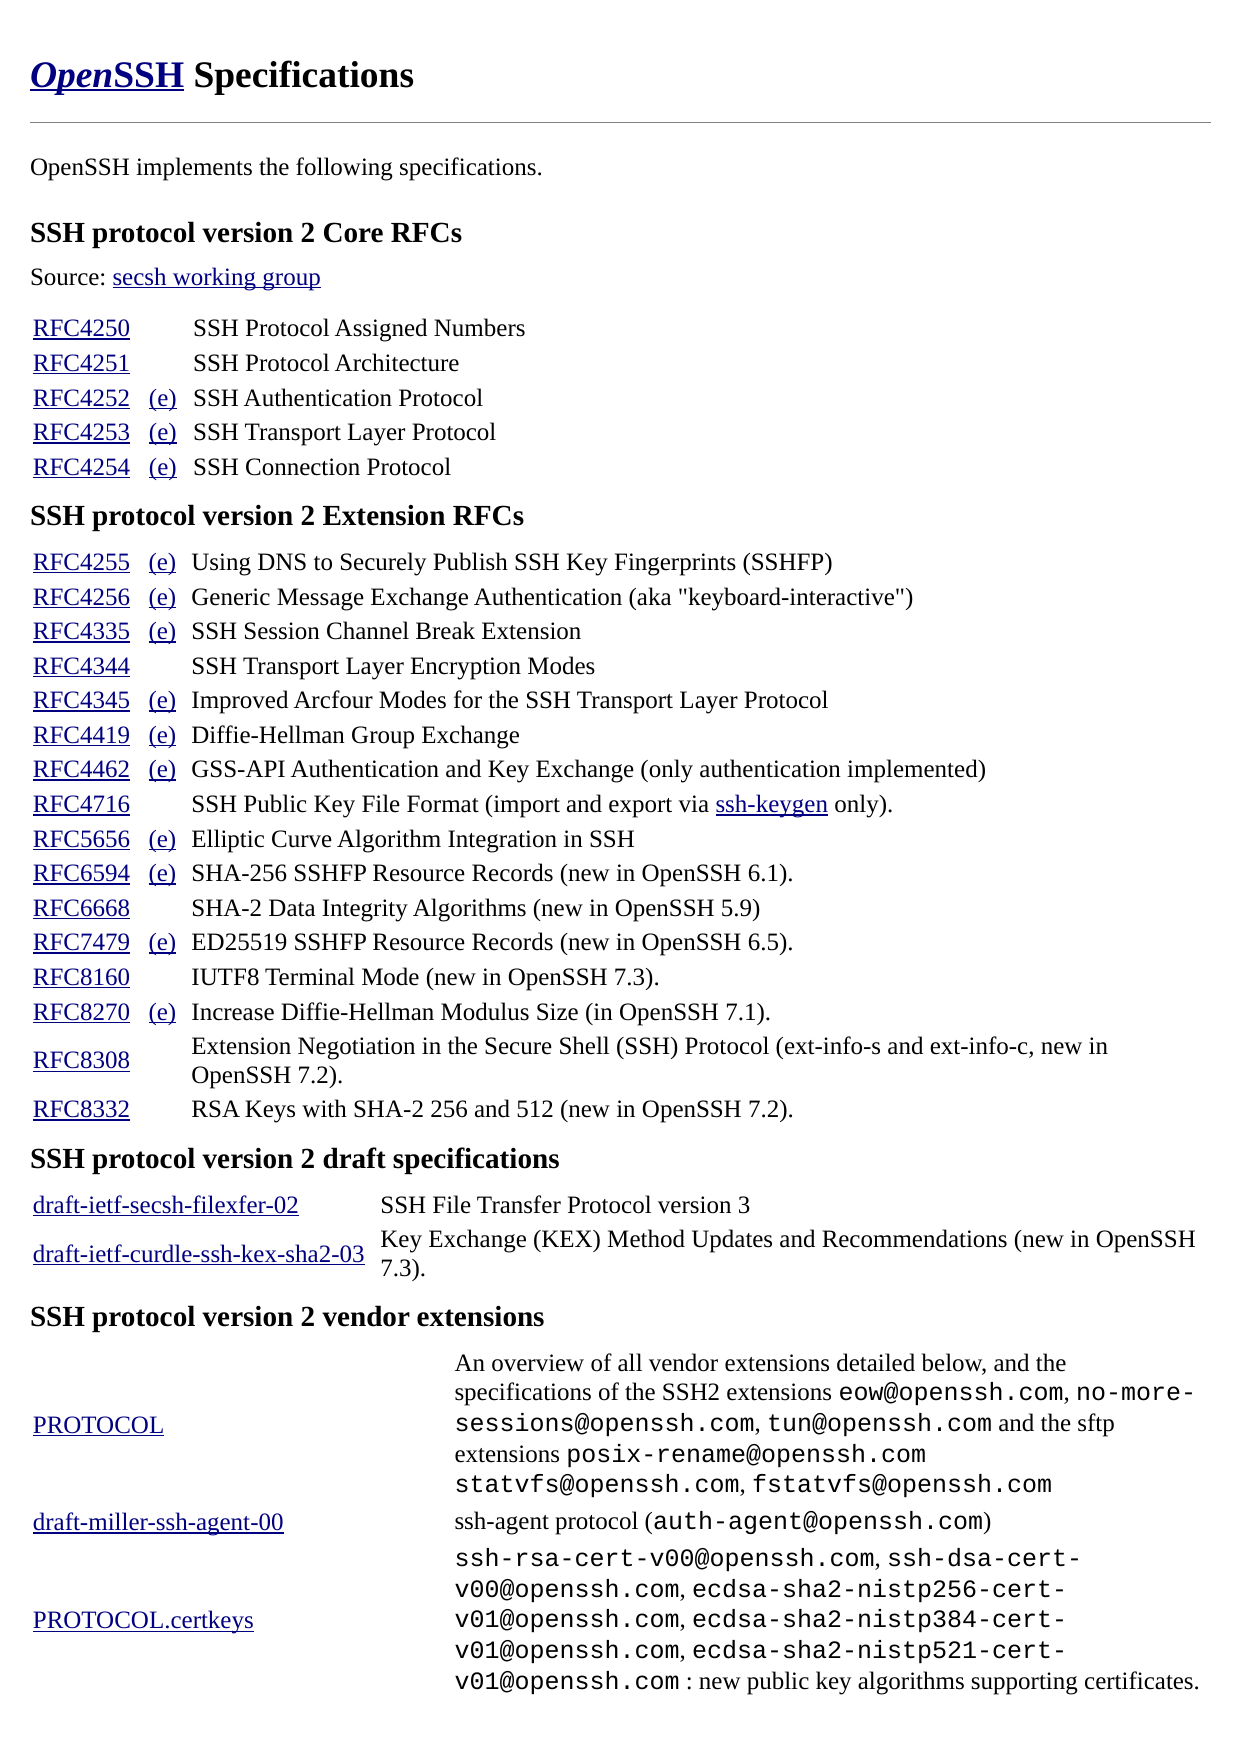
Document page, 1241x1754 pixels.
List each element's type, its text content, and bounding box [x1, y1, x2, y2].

table_cell (e) [145, 855, 188, 890]
table_cell [145, 959, 188, 994]
table_header draft-ietf-secsh-filexfer-02 [30, 1187, 377, 1221]
table_cell [145, 648, 188, 682]
table_cell RFC8332 [30, 1092, 145, 1126]
table_header An overview of all vendor extensions detailed below, and the specifications of the SSH2 extensions eow@openssh.com, no-more-sessions@openssh.com, tun@openssh.com and the sftp extensions posix-rename@openssh.com statvfs@openssh.com, fstatvfs@openssh.com [451, 1345, 1211, 1503]
table_cell ssh-agent protocol (auth-agent@openssh.com) [451, 1503, 1211, 1540]
table_cell SSH Session Channel Break Extension [188, 613, 1211, 648]
table_cell RFC8160 [30, 959, 145, 994]
table_cell RFC4344 [30, 648, 145, 682]
table_cell (e) [145, 821, 188, 855]
table_cell [145, 1028, 188, 1092]
table_cell draft-ietf-curdle-ssh-kex-sha2-03 [30, 1221, 377, 1285]
table_header [146, 311, 190, 345]
table_cell SSH Transport Layer Protocol [190, 414, 545, 449]
table_cell (e) [145, 717, 188, 752]
table_cell SHA-2 Data Integrity Algorithms (new in OpenSSH 5.9) [188, 890, 1211, 924]
table_cell RFC8270 [30, 994, 145, 1028]
table_header RFC4255 [30, 544, 145, 579]
table_cell RFC4335 [30, 613, 145, 648]
table_cell [145, 786, 188, 821]
table_cell SHA-256 SSHFP Resource Records (new in OpenSSH 6.1). [188, 855, 1211, 890]
table_cell Generic Message Exchange Authentication (aka "keyboard-interactive") [188, 579, 1211, 613]
table_cell Elliptic Curve Algorithm Integration in SSH [188, 821, 1211, 855]
table_cell Improved Arcfour Modes for the SSH Transport Layer Protocol [188, 683, 1211, 717]
table_cell (e) [145, 994, 188, 1028]
table_header SSH Protocol Assigned Numbers [190, 311, 545, 345]
table_cell Increase Diffie-Hellman Modulus Size (in OpenSSH 7.1). [188, 994, 1211, 1028]
table_cell SSH Transport Layer Encryption Modes [188, 648, 1211, 682]
table_cell RSA Keys with SHA-2 256 and 512 (new in OpenSSH 7.2). [188, 1092, 1211, 1126]
table_cell draft-miller-ssh-agent-00 [30, 1503, 451, 1540]
table_cell RFC4345 [30, 683, 145, 717]
table_cell RFC4254 [30, 449, 146, 483]
table_cell RFC4252 [30, 380, 146, 414]
subtitle SSH protocol version 2 draft specifications [30, 1141, 1211, 1174]
table_cell (e) [146, 414, 190, 449]
table_cell RFC4716 [30, 786, 145, 821]
table_cell [146, 345, 190, 380]
table_cell Key Exchange (KEX) Method Updates and Recommendations (new in OpenSSH 7.3). [377, 1221, 1211, 1285]
table_cell RFC7479 [30, 925, 145, 959]
table_header RFC4250 [30, 311, 146, 345]
table_cell SSH Authentication Protocol [190, 380, 545, 414]
table_cell IUTF8 Terminal Mode (new in OpenSSH 7.3). [188, 959, 1211, 994]
table_cell RFC6594 [30, 855, 145, 890]
table_cell RFC8308 [30, 1028, 145, 1092]
table_cell [145, 890, 188, 924]
table_cell ssh-rsa-cert-v00@openssh.com, ssh-dsa-cert-v00@openssh.com, ecdsa-sha2-nistp256-cert-v01@openssh.com, ecdsa-sha2-nistp384-cert-v01@openssh.com, ecdsa-sha2-nistp521-cert-v01@openssh.com : new public key algorithms supporting certificates. [451, 1540, 1211, 1700]
subtitle SSH protocol version 2 vendor extensions [30, 1299, 1211, 1333]
table_cell (e) [146, 380, 190, 414]
table_cell (e) [146, 449, 190, 483]
table_cell RFC4253 [30, 414, 146, 449]
table_cell (e) [145, 579, 188, 613]
table_cell SSH Connection Protocol [190, 449, 545, 483]
table_cell RFC4462 [30, 752, 145, 786]
subtitle OpenSSH Specifications [30, 52, 1211, 95]
table_cell (e) [145, 752, 188, 786]
text Source: secsh working group [30, 262, 1211, 290]
table_cell RFC4256 [30, 579, 145, 613]
table_cell SSH Public Key File Format (import and export via ssh-keygen only). [188, 786, 1211, 821]
table_cell Extension Negotiation in the Secure Shell (SSH) Protocol (ext-info-s and ext-info-c, new in OpenSSH 7.2). [188, 1028, 1211, 1092]
table_header (e) [145, 544, 188, 579]
table_cell Diffie-Hellman Group Exchange [188, 717, 1211, 752]
table_cell (e) [145, 683, 188, 717]
table_cell (e) [145, 613, 188, 648]
table_cell GSS-API Authentication and Key Exchange (only authentication implemented) [188, 752, 1211, 786]
table_header PROTOCOL [30, 1345, 451, 1503]
table_header Using DNS to Securely Publish SSH Key Fingerprints (SSHFP) [188, 544, 1211, 579]
subtitle SSH protocol version 2 Core RFCs [30, 216, 1211, 249]
table_cell [145, 1092, 188, 1126]
table_cell RFC4419 [30, 717, 145, 752]
table_cell (e) [145, 925, 188, 959]
table_cell RFC6668 [30, 890, 145, 924]
table_cell RFC4251 [30, 345, 146, 380]
table_cell ED25519 SSHFP Resource Records (new in OpenSSH 6.5). [188, 925, 1211, 959]
table_header SSH File Transfer Protocol version 3 [377, 1187, 1211, 1221]
text OpenSSH implements the following specifications. [30, 152, 1211, 181]
table_cell RFC5656 [30, 821, 145, 855]
table_cell SSH Protocol Architecture [190, 345, 545, 380]
subtitle SSH protocol version 2 Extension RFCs [30, 498, 1211, 532]
table_cell PROTOCOL.certkeys [30, 1540, 451, 1700]
